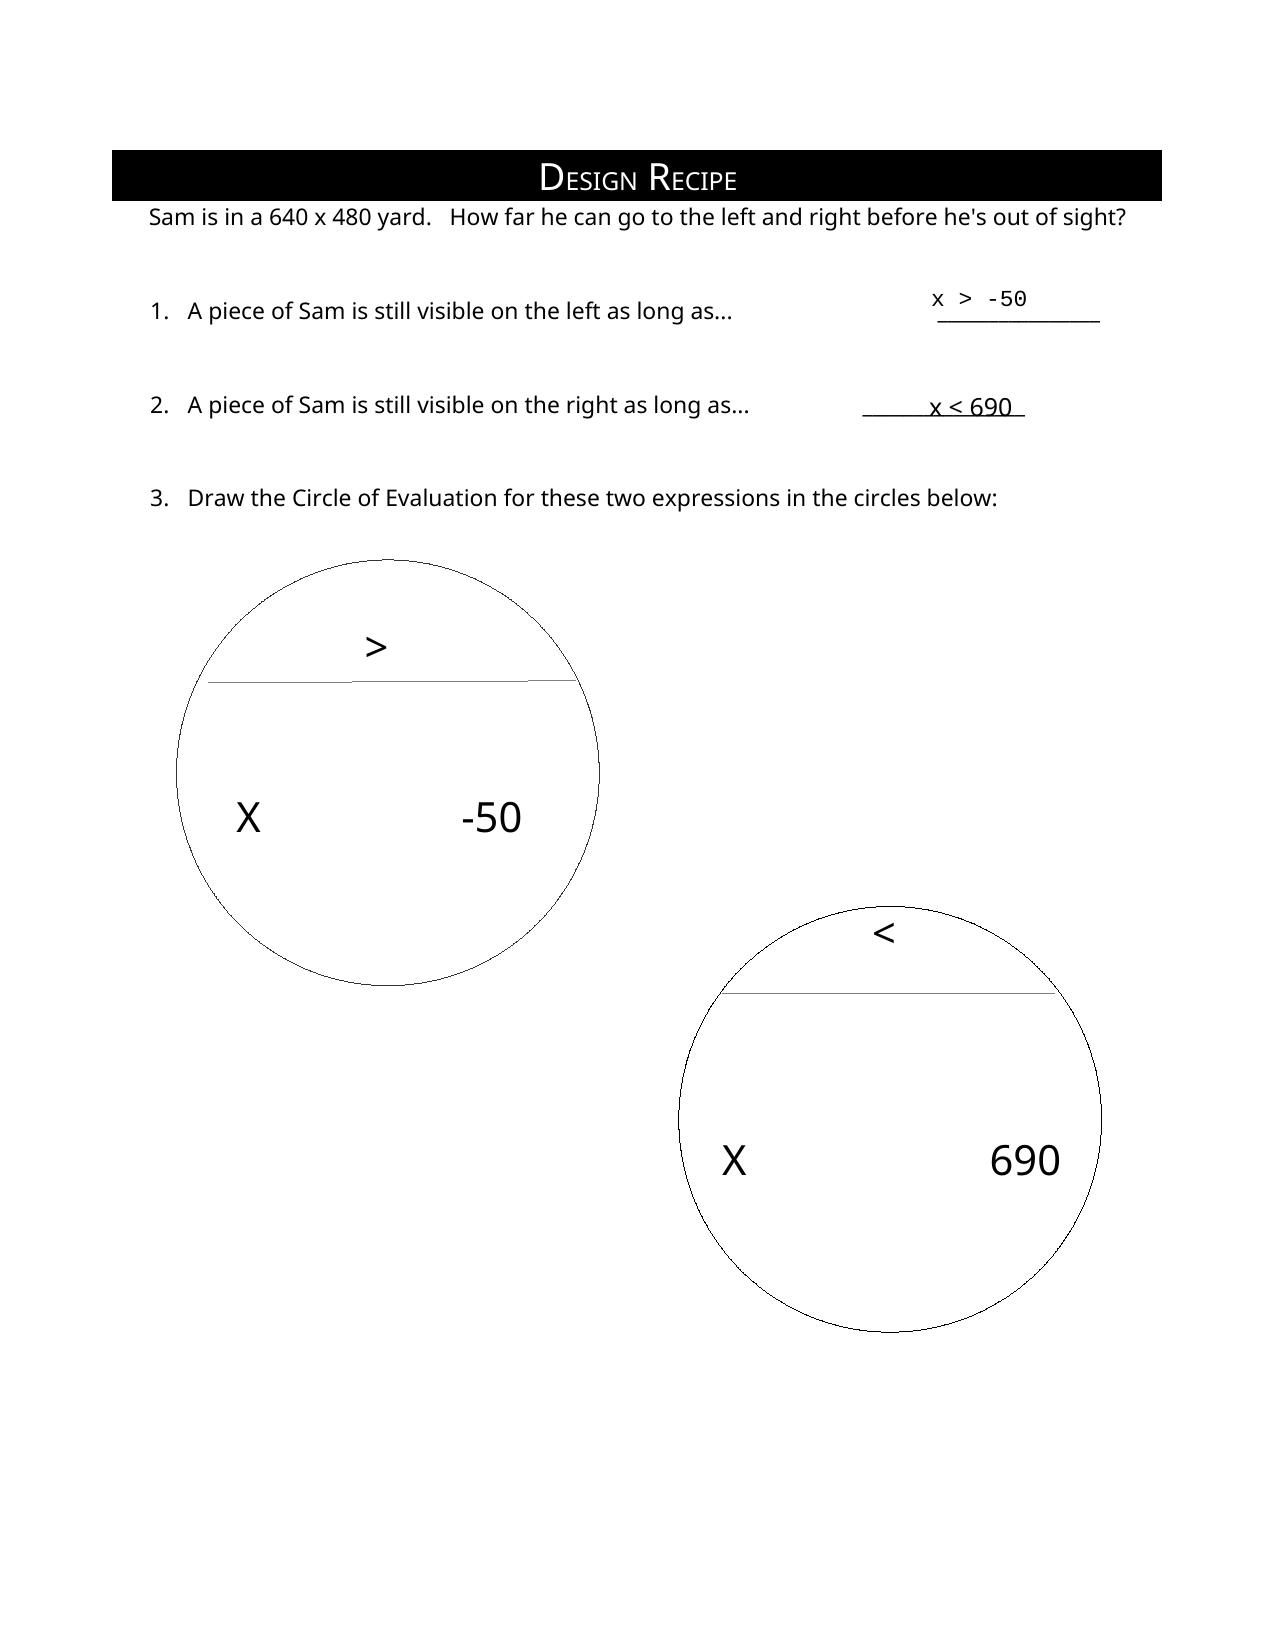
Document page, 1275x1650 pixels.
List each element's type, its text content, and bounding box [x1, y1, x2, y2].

list Draw the Circle of Evaluation for these two expressions in the circles below: [150, 482, 1162, 513]
text Sam is in a 640 x 480 yard. How far he can go to the left and right before he's out of sight? [148, 201, 1162, 232]
list A piece of Sam is still visible on the left as long as... ________________ [150, 295, 1162, 326]
subtitle Design Recipe [112, 150, 1162, 201]
list A piece of Sam is still visible on the right as long as... ________________ [150, 388, 1162, 420]
